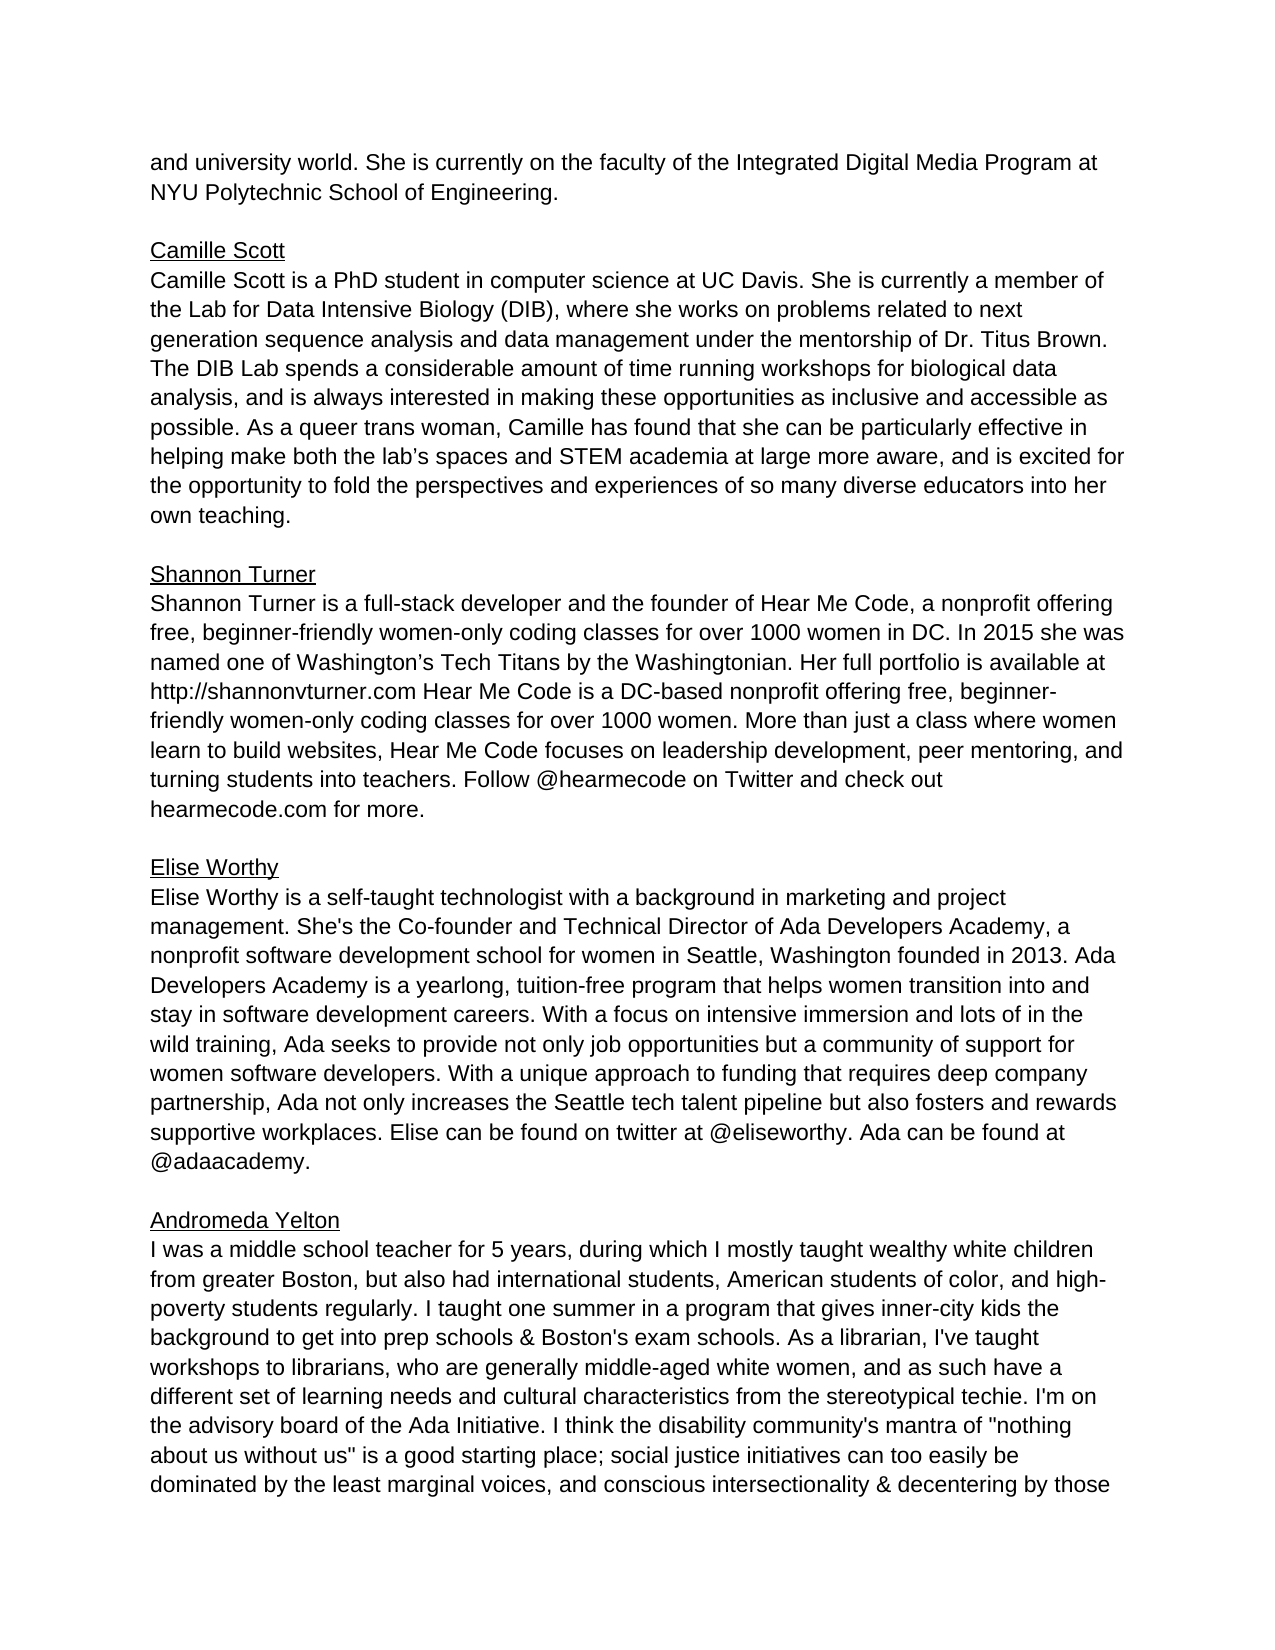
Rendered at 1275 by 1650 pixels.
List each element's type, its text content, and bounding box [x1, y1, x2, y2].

text Elise Worthy [150, 855, 1125, 881]
text and university world. She is currently on the faculty of the Integrated Digital Media Program at NYU Polytechnic School of Engineering. [150, 150, 1125, 205]
text Shannon Turner is a full-stack developer and the founder of Hear Me Code, a nonprofit offering free, beginner-friendly women-only coding classes for over 1000 women in DC. In 2015 she was named one of Washington’s Tech Titans by the Washingtonian. Her full portfolio is available at http://shannonvturner.com Hear Me Code is a DC-based nonprofit offering free, beginner-friendly women-only coding classes for over 1000 women. More than just a class where women learn to build websites, Hear Me Code focuses on leadership development, peer mentoring, and turning students into teachers. Follow @hearmecode on Twitter and check out hearmecode.com for more. [150, 591, 1125, 822]
text Shannon Turner [150, 561, 1125, 587]
text Elise Worthy is a self-taught technologist with a background in marketing and project management. She's the Co-founder and Technical Director of Ada Developers Academy, a nonprofit software development school for women in Seattle, Washington founded in 2013. Ada Developers Academy is a yearlong, tuition-free program that helps women transition into and stay in software development careers. With a focus on intensive immersion and lots of in the wild training, Ada seeks to provide not only job opportunities but a community of support for women software developers. With a unique approach to funding that requires deep company partnership, Ada not only increases the Seattle tech talent pipeline but also fosters and rewards supportive workplaces. Elise can be found on twitter at @eliseworthy. Ada can be found at @adaacademy. [150, 884, 1125, 1174]
text Camille Scott is a PhD student in computer science at UC Davis. She is currently a member of the Lab for Data Intensive Biology (DIB), where she works on problems related to next generation sequence analysis and data management under the mentorship of Dr. Titus Brown. The DIB Lab spends a considerable amount of time running workshops for biological data analysis, and is always interested in making these opportunities as inclusive and accessible as possible. As a queer trans woman, Camille has found that she can be particularly effective in helping make both the lab’s spaces and STEM academia at large more aware, and is excited for the opportunity to fold the perspectives and experiences of so many diverse educators into her own teaching. [150, 267, 1125, 528]
text Camille Scott [150, 238, 1125, 264]
text I was a middle school teacher for 5 years, during which I mostly taught wealthy white children from greater Boston, but also had international students, American students of color, and high-poverty students regularly. I taught one summer in a program that gives inner-city kids the background to get into prep schools & Boston's exam schools. As a librarian, I've taught workshops to librarians, who are generally middle-aged white women, and as such have a different set of learning needs and cultural characteristics from the stereotypical techie. I'm on the advisory board of the Ada Initiative. I think the disability community's mantra of "nothing about us without us" is a good starting place; social justice initiatives can too easily be dominated by the least marginal voices, and conscious intersectionality & decentering by those [150, 1237, 1125, 1497]
text Andromeda Yelton [150, 1207, 1125, 1233]
